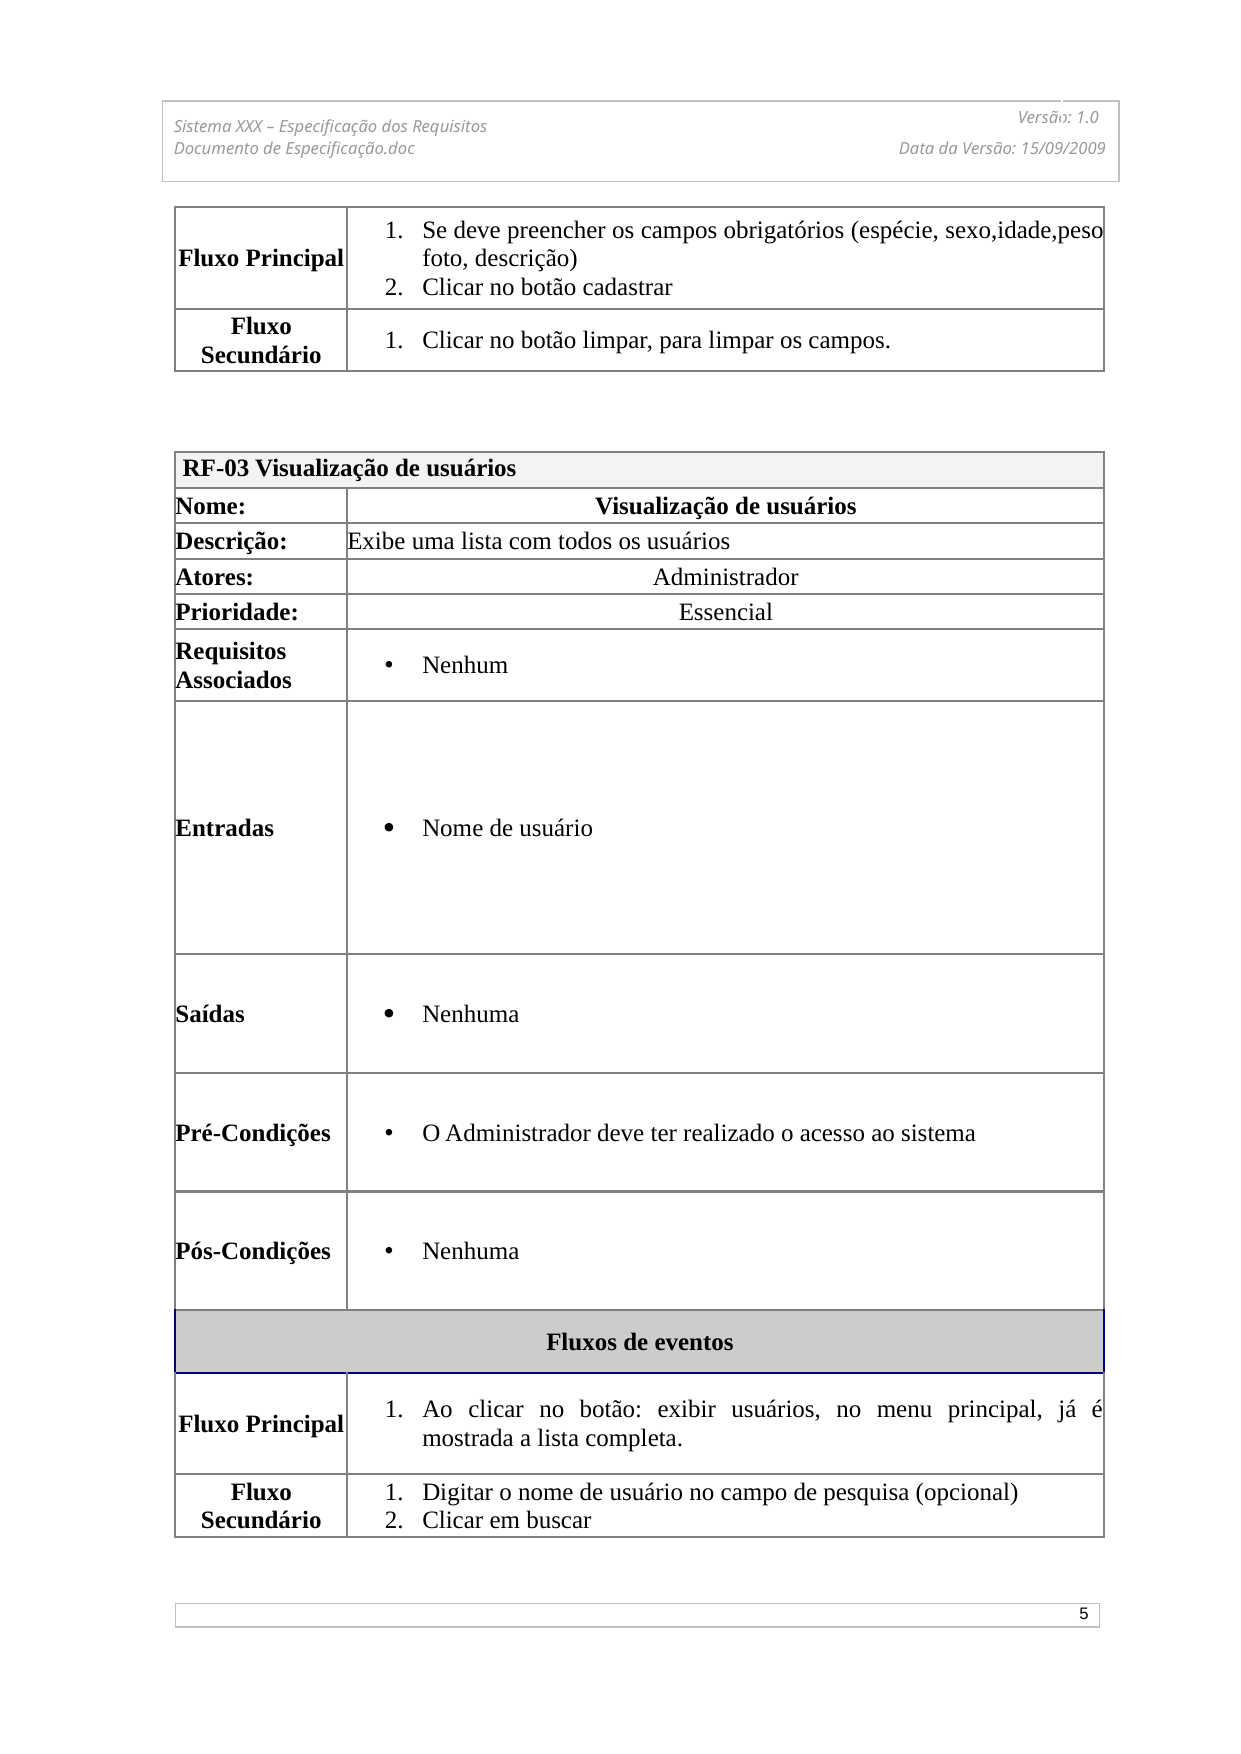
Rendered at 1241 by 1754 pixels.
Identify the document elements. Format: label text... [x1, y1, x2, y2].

table_cell Clicar no botão limpar, para limpar os campos. [348, 310, 1103, 370]
table_cell Fluxo Principal [176, 208, 346, 308]
table_cell Visualização de usuários [348, 489, 1103, 522]
table_cell Se deve preencher os campos obrigatórios (espécie, sexo,idade,peso foto, descrição) Clicar no botão cadastrar [348, 208, 1103, 308]
table_cell Atores: [176, 560, 346, 593]
table_cell Nenhuma [348, 1193, 1103, 1309]
table_cell Pós-Condições [176, 1193, 346, 1309]
table_cell Fluxo Secundário [176, 310, 346, 370]
table_cell Fluxo Secundário [176, 1475, 346, 1536]
table_cell Nome: [176, 489, 346, 522]
table_cell Essencial [348, 595, 1103, 628]
table_cell Fluxos de eventos [176, 1356, 1103, 1372]
table_cell Saídas [176, 955, 346, 1072]
table_cell Nenhuma [348, 955, 1103, 1072]
table_cell Pré-Condições [176, 1074, 346, 1190]
table_cell Administrador [348, 560, 1103, 593]
table_cell Nenhum [348, 630, 1103, 700]
table_cell Ao clicar no botão: exibir usuários, no menu principal, já é mostrada a lista completa. [348, 1374, 1103, 1473]
table_header RF-03 Visualização de usuários [176, 453, 1103, 487]
table_cell Entradas [176, 702, 346, 953]
table_cell Fluxos de eventos [176, 1311, 1103, 1327]
table_cell Exibe uma lista com todos os usuários [348, 524, 1103, 557]
table_cell O Administrador deve ter realizado o acesso ao sistema [348, 1074, 1103, 1190]
table_cell Fluxo Principal [176, 1374, 346, 1473]
table_cell Digitar o nome de usuário no campo de pesquisa (opcional) Clicar em buscar [348, 1475, 1103, 1536]
table_cell Prioridade: [176, 595, 346, 628]
table_cell Nome de usuário [348, 702, 1103, 953]
table_cell Descrição: [176, 524, 346, 557]
table_cell Requisitos Associados [176, 630, 346, 700]
